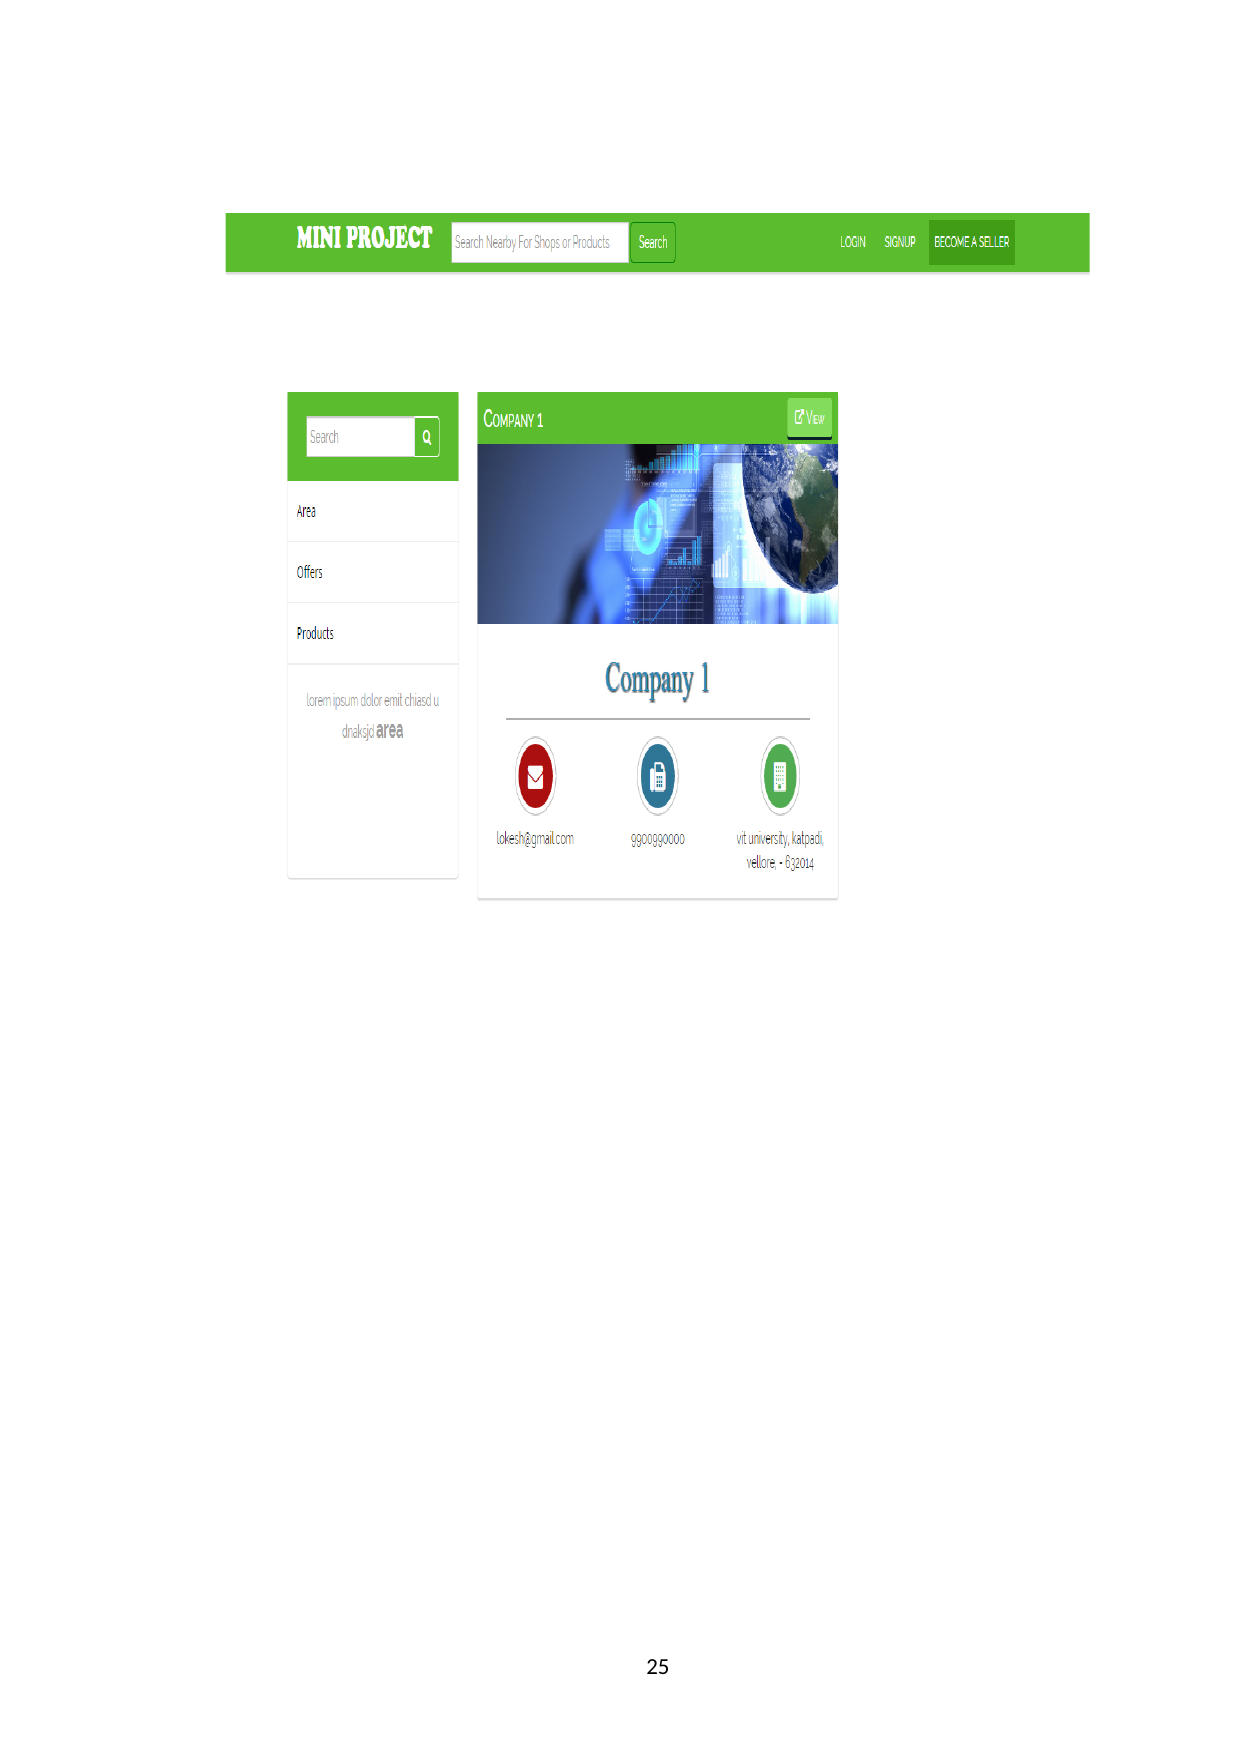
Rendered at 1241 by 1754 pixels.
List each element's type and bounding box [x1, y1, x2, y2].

picture [225, 213, 1090, 1412]
